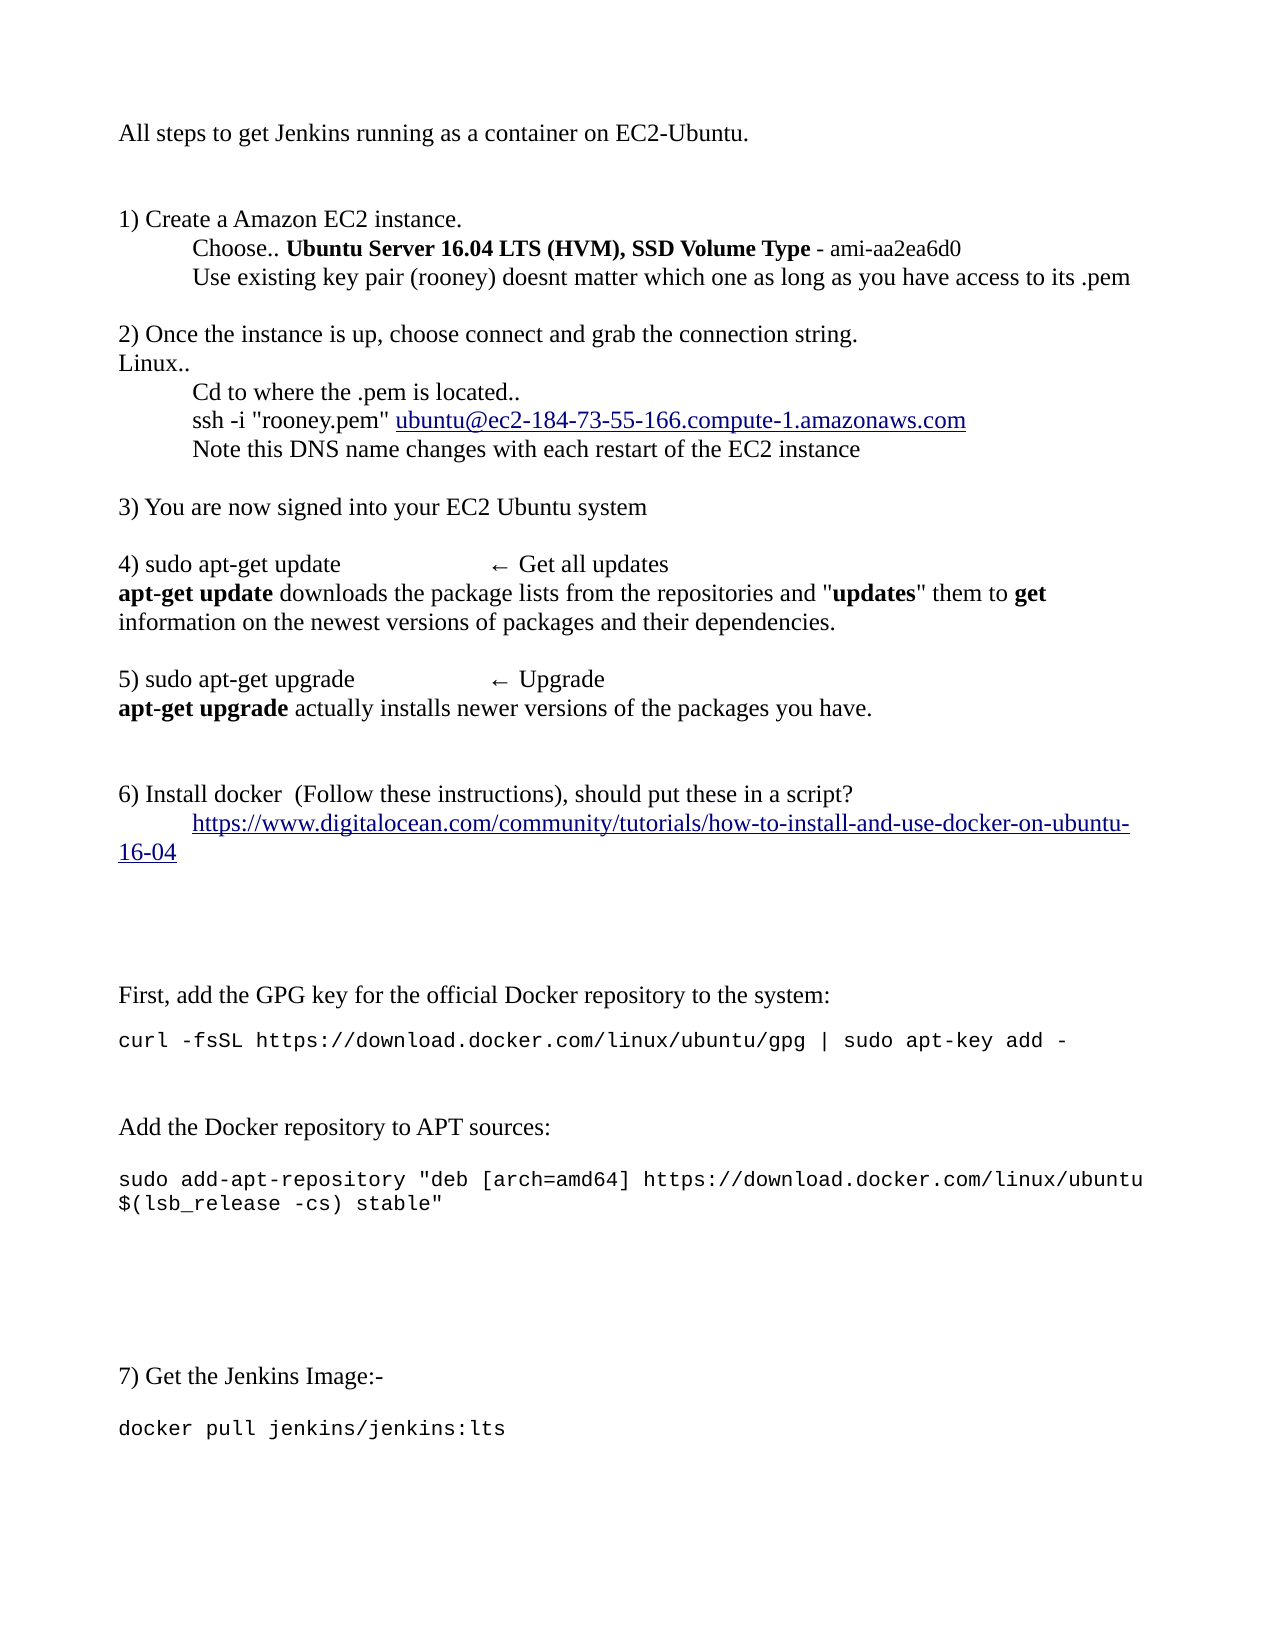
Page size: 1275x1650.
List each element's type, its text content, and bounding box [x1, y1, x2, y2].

text apt-get upgrade actually installs newer versions of the packages you have. [118, 693, 1157, 722]
text ssh -i "rooney.pem" ubuntu@ec2-184-73-55-166.compute-1.amazonaws.com [118, 406, 1157, 434]
text Add the Docker repository to APT sources: [118, 1112, 1157, 1140]
text 7) Get the Jenkins Image:- [118, 1361, 1157, 1389]
text All steps to get Jenkins running as a container on EC2-Ubuntu. [118, 118, 1157, 147]
text docker pull jenkins/jenkins:lts [118, 1418, 1157, 1442]
text https://www.digitalocean.com/community/tutorials/how-to-install-and-use-docker-on-ubuntu-16-04 [118, 808, 1157, 866]
text Choose.. Ubuntu Server 16.04 LTS (HVM), SSD Volume Type - ami-aa2ea6d0 [118, 233, 1157, 262]
text curl -fsSL https://download.docker.com/linux/ubuntu/gpg | sudo apt-key add - [118, 1030, 1157, 1053]
text 2) Once the instance is up, choose connect and grab the connection string. [118, 319, 1157, 348]
text Use existing key pair (rooney) doesnt matter which one as long as you have access to its .pem [118, 262, 1157, 291]
text 5) sudo apt-get upgrade ← Upgrade [118, 664, 1157, 693]
text 6) Install docker (Follow these instructions), should put these in a script? [118, 779, 1157, 808]
text Linux.. [118, 348, 1157, 377]
text 3) You are now signed into your EC2 Ubuntu system [118, 492, 1157, 521]
text Note this DNS name changes with each restart of the EC2 instance [118, 434, 1157, 463]
text Cd to where the .pem is located.. [118, 377, 1157, 406]
text First, add the GPG key for the official Docker repository to the system: [118, 981, 1157, 1009]
text 1) Create a Amazon EC2 instance. [118, 204, 1157, 233]
text apt-get update downloads the package lists from the repositories and "updates" them to get information on the newest versions of packages and their dependencies. [118, 578, 1157, 636]
text 4) sudo apt-get update ← Get all updates [118, 549, 1157, 578]
text sudo add-apt-repository "deb [arch=amd64] https://download.docker.com/linux/ubuntu $(lsb_release -cs) stable" [118, 1169, 1157, 1216]
